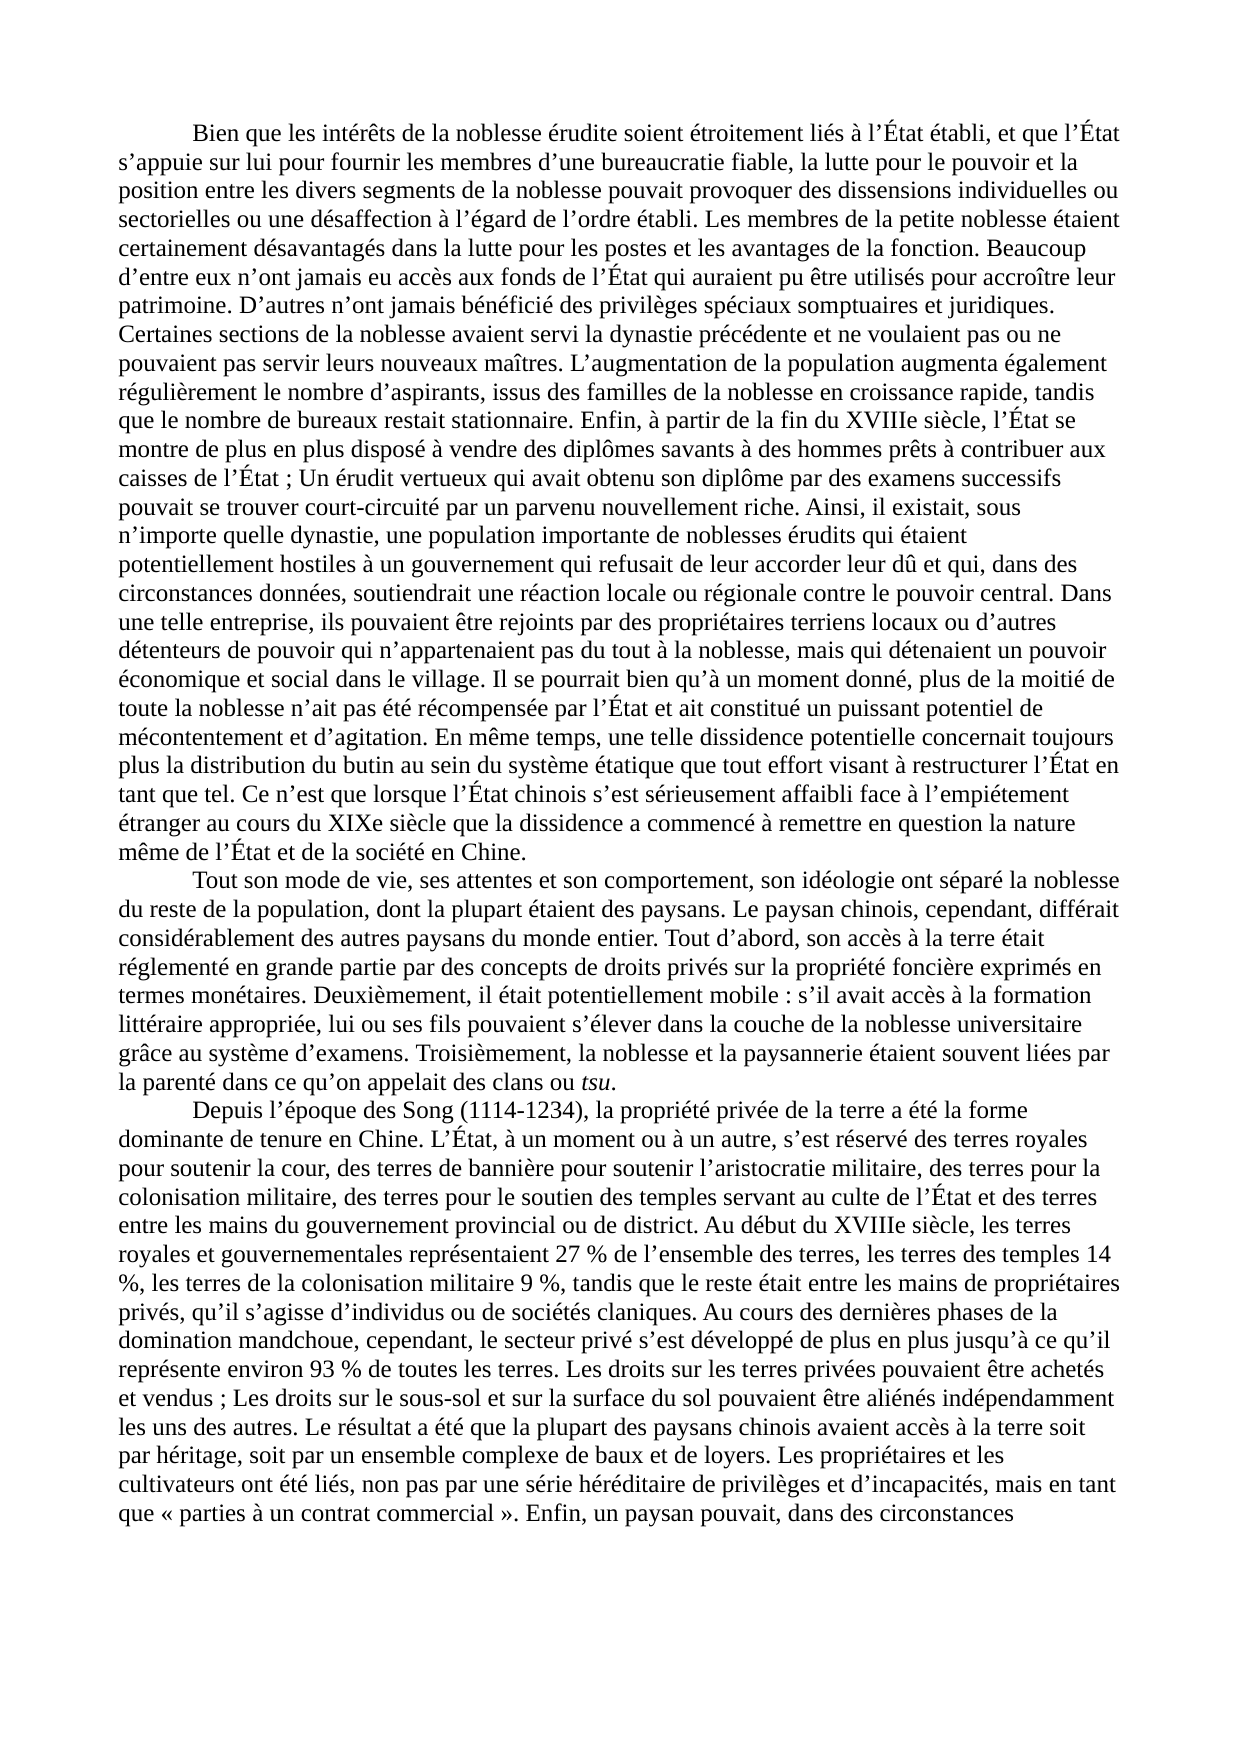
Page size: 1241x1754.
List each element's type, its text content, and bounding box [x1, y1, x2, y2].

text Bien que les intérêts de la noblesse érudite soient étroitement liés à l’État établi, et que l’État s’appuie sur lui pour fournir les membres d’une bureaucratie fiable, la lutte pour le pouvoir et la position entre les divers segments de la noblesse pouvait provoquer des dissensions individuelles ou sectorielles ou une désaffection à l’égard de l’ordre établi. Les membres de la petite noblesse étaient certainement désavantagés dans la lutte pour les postes et les avantages de la fonction. Beaucoup d’entre eux n’ont jamais eu accès aux fonds de l’État qui auraient pu être utilisés pour accroître leur patrimoine. D’autres n’ont jamais bénéficié des privilèges spéciaux somptuaires et juridiques. Certaines sections de la noblesse avaient servi la dynastie précédente et ne voulaient pas ou ne pouvaient pas servir leurs nouveaux maîtres. L’augmentation de la population augmenta également régulièrement le nombre d’aspirants, issus des familles de la noblesse en croissance rapide, tandis que le nombre de bureaux restait stationnaire. Enfin, à partir de la fin du XVIIIe siècle, l’État se montre de plus en plus disposé à vendre des diplômes savants à des hommes prêts à contribuer aux caisses de l’État ; Un érudit vertueux qui avait obtenu son diplôme par des examens successifs pouvait se trouver court-circuité par un parvenu nouvellement riche. Ainsi, il existait, sous n’importe quelle dynastie, une population importante de noblesses érudits qui étaient potentiellement hostiles à un gouvernement qui refusait de leur accorder leur dû et qui, dans des circonstances données, soutiendrait une réaction locale ou régionale contre le pouvoir central. Dans une telle entreprise, ils pouvaient être rejoints par des propriétaires terriens locaux ou d’autres détenteurs de pouvoir qui n’appartenaient pas du tout à la noblesse, mais qui détenaient un pouvoir économique et social dans le village. Il se pourrait bien qu’à un moment donné, plus de la moitié de toute la noblesse n’ait pas été récompensée par l’État et ait constitué un puissant potentiel de mécontentement et d’agitation. En même temps, une telle dissidence potentielle concernait toujours plus la distribution du butin au sein du système étatique que tout effort visant à restructurer l’État en tant que tel. Ce n’est que lorsque l’État chinois s’est sérieusement affaibli face à l’empiétement étranger au cours du XIXe siècle que la dissidence a commencé à remettre en question la nature même de l’État et de la société en Chine. [118, 118, 1122, 866]
text Depuis l’époque des Song (1114-1234), la propriété privée de la terre a été la forme dominante de tenure en Chine. L’État, à un moment ou à un autre, s’est réservé des terres royales pour soutenir la cour, des terres de bannière pour soutenir l’aristocratie militaire, des terres pour la colonisation militaire, des terres pour le soutien des temples servant au culte de l’État et des terres entre les mains du gouvernement provincial ou de district. Au début du XVIIIe siècle, les terres royales et gouvernementales représentaient 27 % de l’ensemble des terres, les terres des temples 14 %, les terres de la colonisation militaire 9 %, tandis que le reste était entre les mains de propriétaires privés, qu’il s’agisse d’individus ou de sociétés claniques. Au cours des dernières phases de la domination mandchoue, cependant, le secteur privé s’est développé de plus en plus jusqu’à ce qu’il représente environ 93 % de toutes les terres. Les droits sur les terres privées pouvaient être achetés et vendus ; Les droits sur le sous-sol et sur la surface du sol pouvaient être aliénés indépendamment les uns des autres. Le résultat a été que la plupart des paysans chinois avaient accès à la terre soit par héritage, soit par un ensemble complexe de baux et de loyers. Les propriétaires et les cultivateurs ont été liés, non pas par une série héréditaire de privilèges et d’incapacités, mais en tant que « parties à un contrat commercial ». Enfin, un paysan pouvait, dans des circonstances [118, 1096, 1122, 1527]
text Tout son mode de vie, ses attentes et son comportement, son idéologie ont séparé la noblesse du reste de la population, dont la plupart étaient des paysans. Le paysan chinois, cependant, différait considérablement des autres paysans du monde entier. Tout d’abord, son accès à la terre était réglementé en grande partie par des concepts de droits privés sur la propriété foncière exprimés en termes monétaires. Deuxièmement, il était potentiellement mobile : s’il avait accès à la formation littéraire appropriée, lui ou ses fils pouvaient s’élever dans la couche de la noblesse universitaire grâce au système d’examens. Troisièmement, la noblesse et la paysannerie étaient souvent liées par la parenté dans ce qu’on appelait des clans ou tsu. [118, 866, 1122, 1096]
